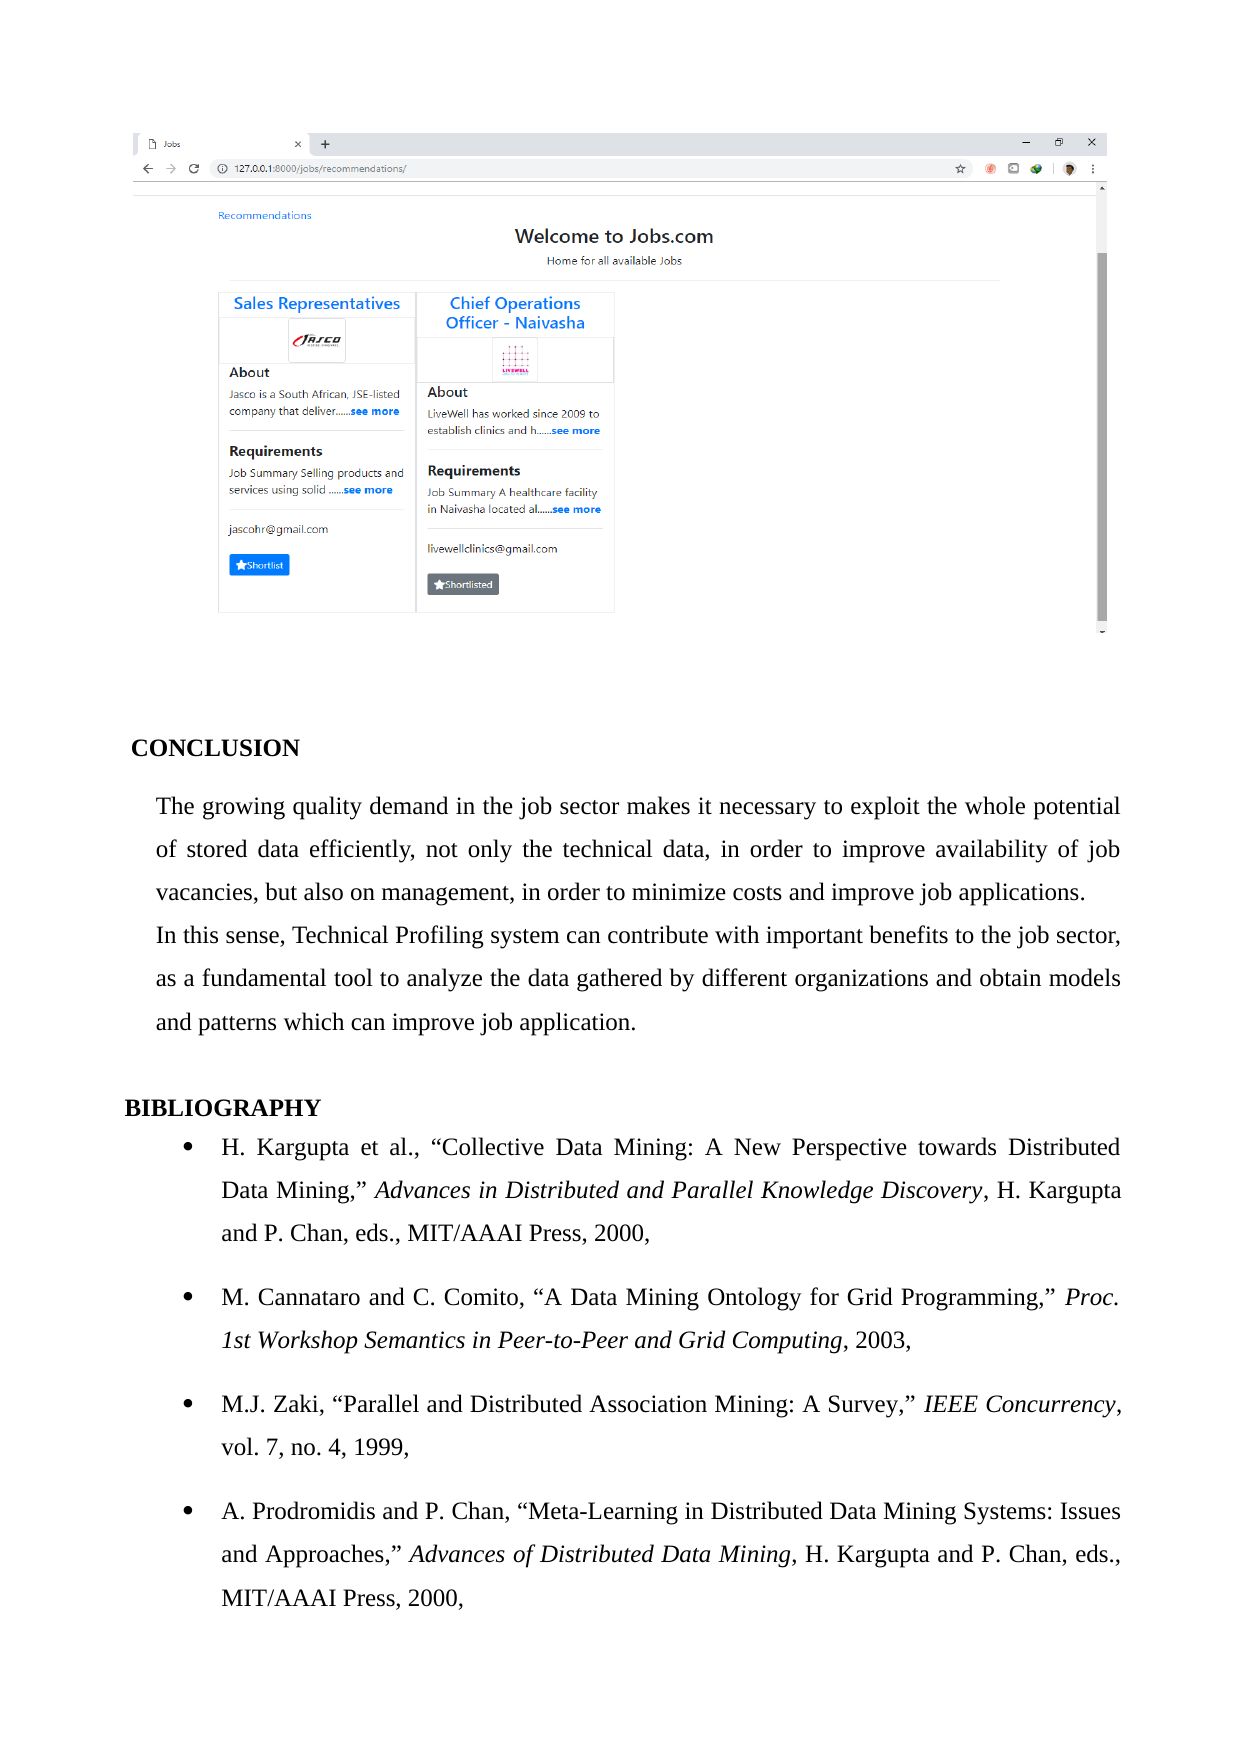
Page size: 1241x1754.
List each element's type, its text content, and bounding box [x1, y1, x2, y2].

text CONCLUSION [118, 733, 1122, 762]
text The growing quality demand in the job sector makes it necessary to exploit the whole potential of stored data efficiently, not only the technical data, in order to improve availability of job vacancies, but also on management, in order to minimize costs and improve job applications. [156, 791, 1122, 906]
list A. Prodromidis and P. Chan, “Meta-Learning in Distributed Data Mining Systems: Issues and Approaches,” Advances of Distributed Data Mining, H. Kargupta and P. Chan, eds., MIT/AAAI Press, 2000, [184, 1496, 1122, 1611]
text BIBLIOGRAPHY [118, 1093, 1122, 1122]
list M. Cannataro and C. Comito, “A Data Mining Ontology for Grid Programming,” Proc. 1st Workshop Semantics in Peer-to-Peer and Grid Computing, 2003, [184, 1282, 1122, 1354]
text In this sense, Technical Profiling system can contribute with important benefits to the job sector, as a fundamental tool to analyze the data gathered by different organizations and obtain models and patterns which can improve job application. [156, 920, 1122, 1035]
list M.J. Zaki, “Parallel and Distributed Association Mining: A Survey,” IEEE Concurrency, vol. 7, no. 4, 1999, [184, 1389, 1122, 1461]
list H. Kargupta et al., “Collective Data Mining: A New Perspective towards Distributed Data Mining,” Advances in Distributed and Parallel Knowledge Discovery, H. Kargupta and P. Chan, eds., MIT/AAAI Press, 2000, [184, 1132, 1122, 1247]
